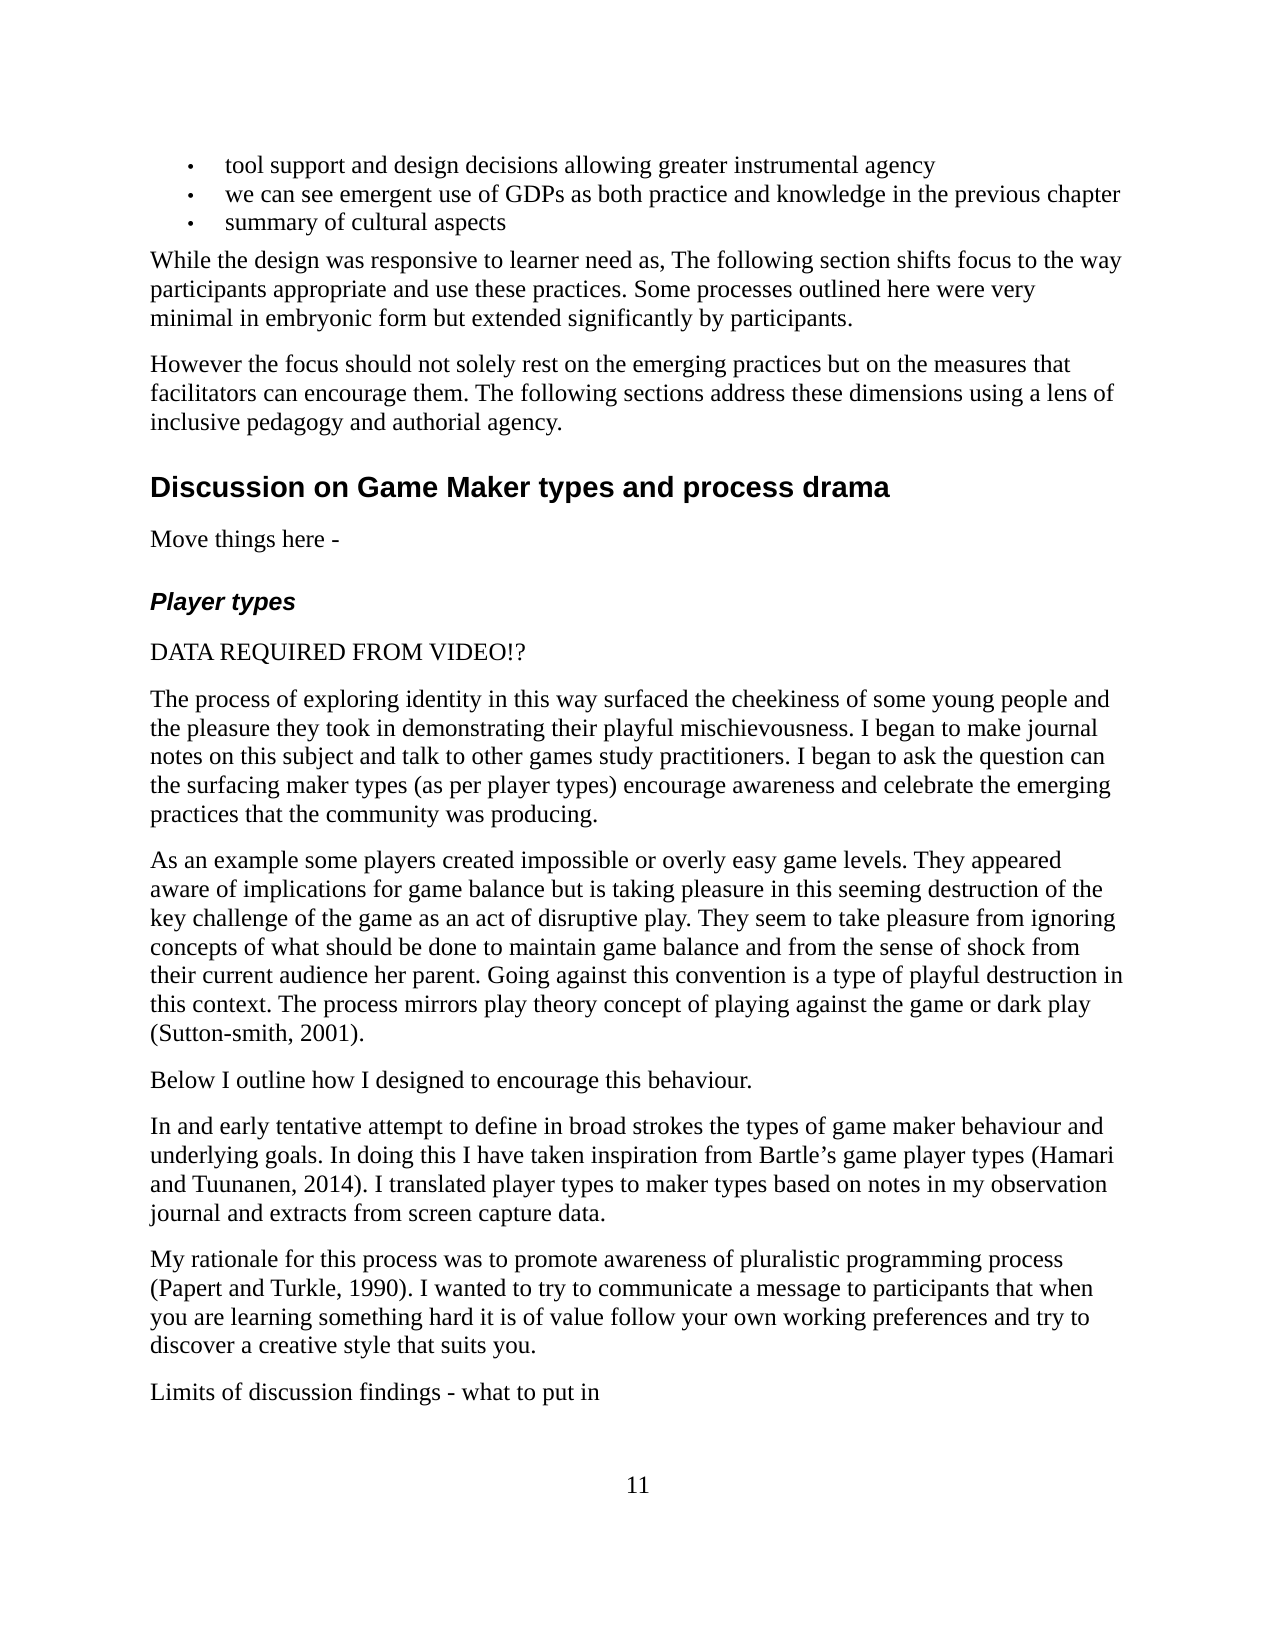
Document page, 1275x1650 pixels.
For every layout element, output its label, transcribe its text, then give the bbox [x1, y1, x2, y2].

text Below I outline how I designed to encourage this behaviour. [150, 1065, 1125, 1093]
subtitle Player types [150, 587, 1125, 616]
list tool support and design decisions allowing greater instrumental agency [187, 150, 1125, 179]
text DATA REQUIRED FROM VIDEO!? [150, 637, 1125, 666]
text However the focus should not solely rest on the emerging practices but on the measures that facilitators can encourage them. The following sections address these dimensions using a lens of inclusive pedagogy and authorial agency. [150, 349, 1125, 436]
text While the design was responsive to learner need as, The following section shifts focus to the way participants appropriate and use these practices. Some processes outlined here were very minimal in embryonic form but extended significantly by participants. [150, 245, 1125, 331]
text My rationale for this process was to promote awareness of pluralistic programming process (Papert and Turkle, 1990). I wanted to try to communicate a message to participants that when you are learning something hard it is of value follow your own working preferences and try to discover a creative style that suits you. [150, 1244, 1125, 1359]
text As an example some players created impossible or overly easy game levels. They appeared aware of implications for game balance but is taking pleasure in this seeming destruction of the key challenge of the game as an act of disruptive play. They seem to take pleasure from ignoring concepts of what should be done to maintain game balance and from the sense of shock from their current audience her parent. Going against this convention is a type of playful destruction in this context. The process mirrors play theory concept of playing against the game or dark play (Sutton-smith, 2001). [150, 846, 1125, 1047]
text In and early tentative attempt to define in broad strokes the types of game maker behaviour and underlying goals. In doing this I have taken inspiration from Bartle’s game player types (Hamari and Tuunanen, 2014). I translated player types to maker types based on notes in my observation journal and extracts from screen capture data. [150, 1111, 1125, 1226]
text Limits of discussion findings - what to put in [150, 1377, 1125, 1406]
subtitle Discussion on Game Maker types and process drama [150, 469, 1125, 503]
text The process of exploring identity in this way surfaced the cheekiness of some young people and the pleasure they took in demonstrating their playful mischievousness. I began to make journal notes on this subject and talk to other games study practitioners. I began to ask the question can the surfacing maker types (as per player types) encourage awareness and celebrate the emerging practices that the community was producing. [150, 684, 1125, 828]
text Move things here - [150, 524, 1125, 553]
list summary of cultural aspects [187, 207, 1125, 236]
list we can see emergent use of GDPs as both practice and knowledge in the previous chapter [187, 179, 1125, 207]
